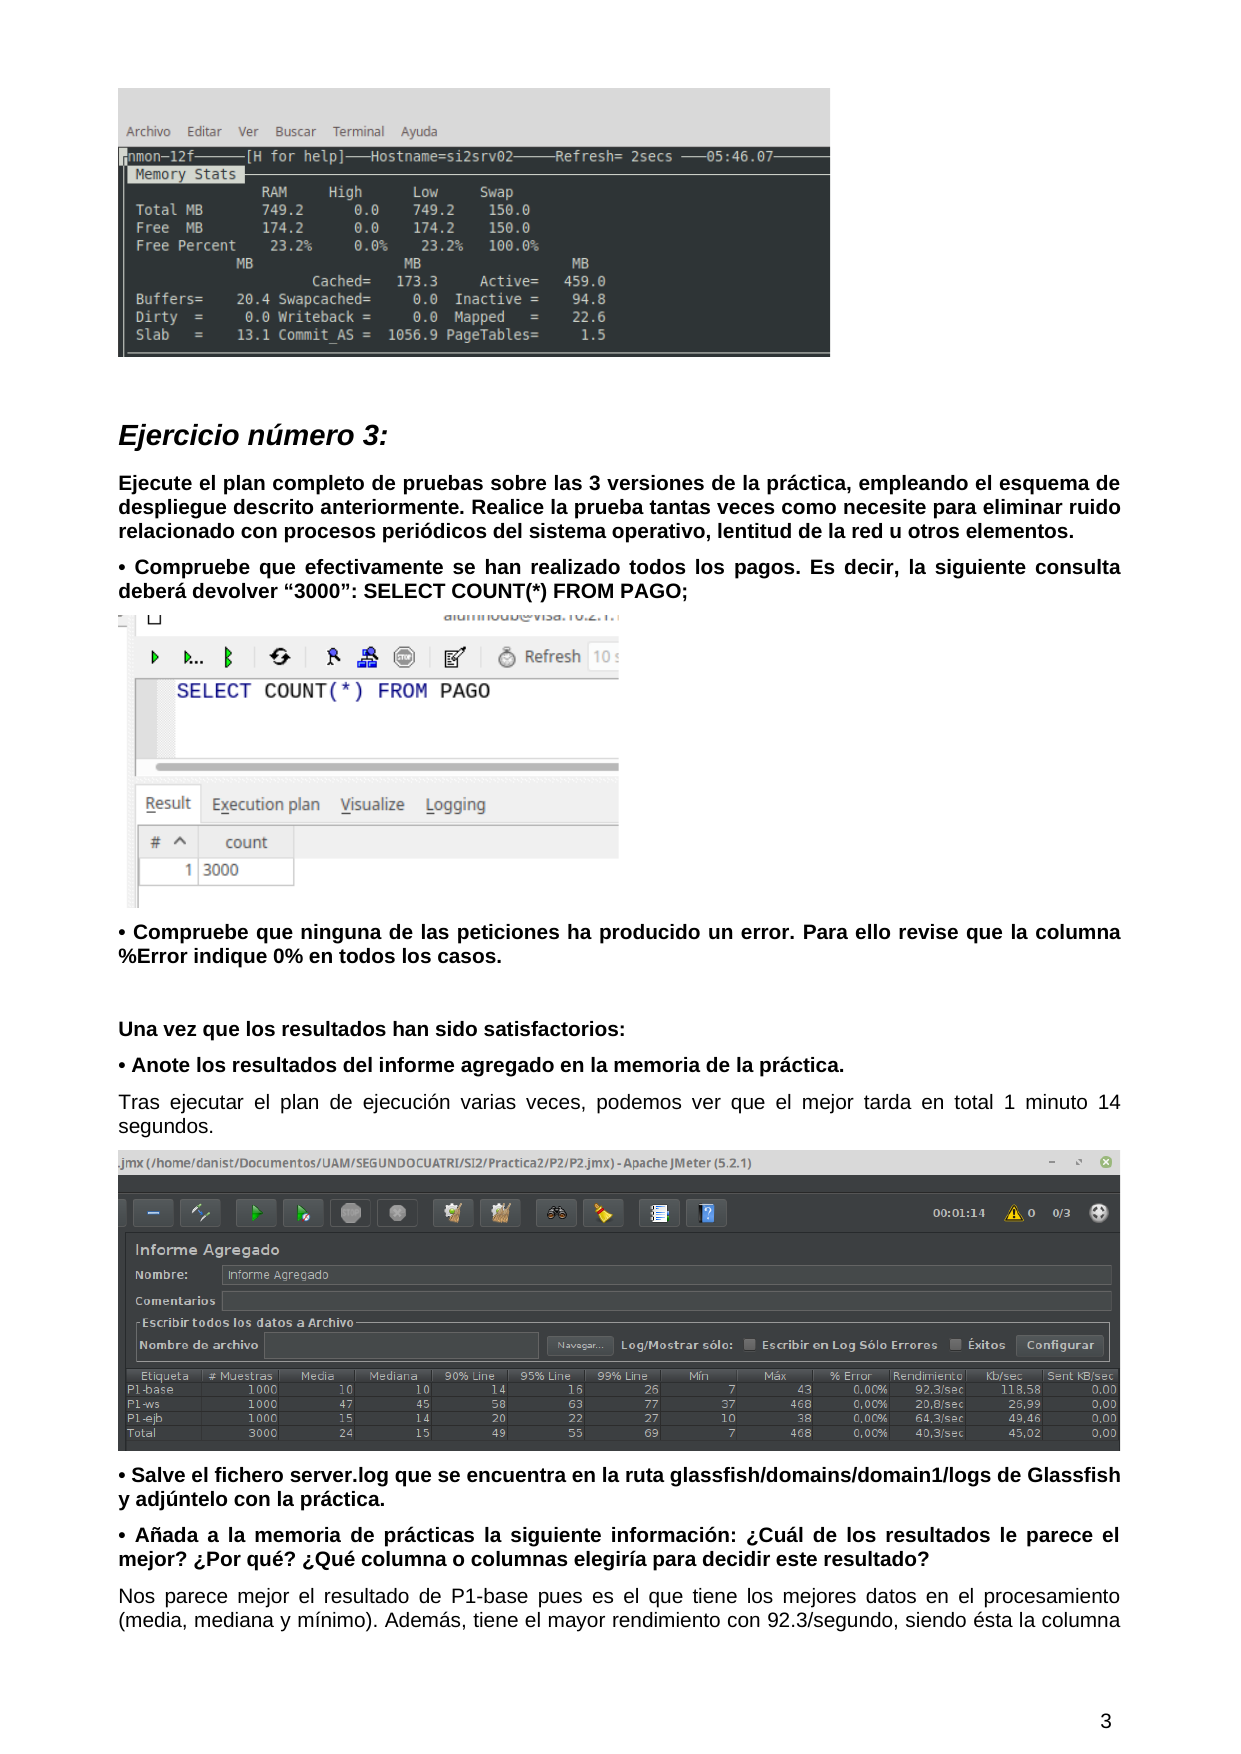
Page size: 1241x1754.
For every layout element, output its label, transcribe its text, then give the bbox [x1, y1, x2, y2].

text • Compruebe que ninguna de las peticiones ha producido un error. Para ello revise que la columna %Error indique 0% en todos los casos. [118, 920, 1122, 968]
text Una vez que los resultados han sido satisfactorios: [118, 1017, 1122, 1041]
text • Añada a la memoria de prácticas la siguiente información: ¿Cuál de los resultados le parece el mejor? ¿Por qué? ¿Qué columna o columnas elegiría para decidir este resultado? [118, 1523, 1122, 1571]
text • Anote los resultados del informe agregado en la memoria de la práctica. [118, 1053, 1122, 1077]
text Tras ejecutar el plan de ejecución varias veces, podemos ver que el mejor tarda en total 1 minuto 14 segundos. [118, 1089, 1122, 1137]
text • Salve el fichero server.log que se encuentra en la ruta glassfish/domains/domain1/logs de Glassfish y adjúntelo con la práctica. [118, 1463, 1122, 1511]
subtitle Ejercicio número 3: [118, 418, 1122, 452]
text • Compruebe que efectivamente se han realizado todos los pagos. Es decir, la siguiente consulta deberá devolver “3000”: SELECT COUNT(*) FROM PAGO; [118, 555, 1122, 603]
picture [118, 615, 256, 727]
text Ejecute el plan completo de pruebas sobre las 3 versiones de la práctica, empleando el esquema de despliegue descrito anteriormente. Realice la prueba tantas veces como necesite para eliminar ruido relacionado con procesos periódicos del sistema operativo, lentitud de la red u otros elementos. [118, 471, 1122, 542]
text Nos parece mejor el resultado de P1-base pues es el que tiene los mejores datos en el procesamiento (media, mediana y mínimo). Además, tiene el mayor rendimiento con 92.3/segundo, siendo ésta la columna [118, 1584, 1122, 1632]
